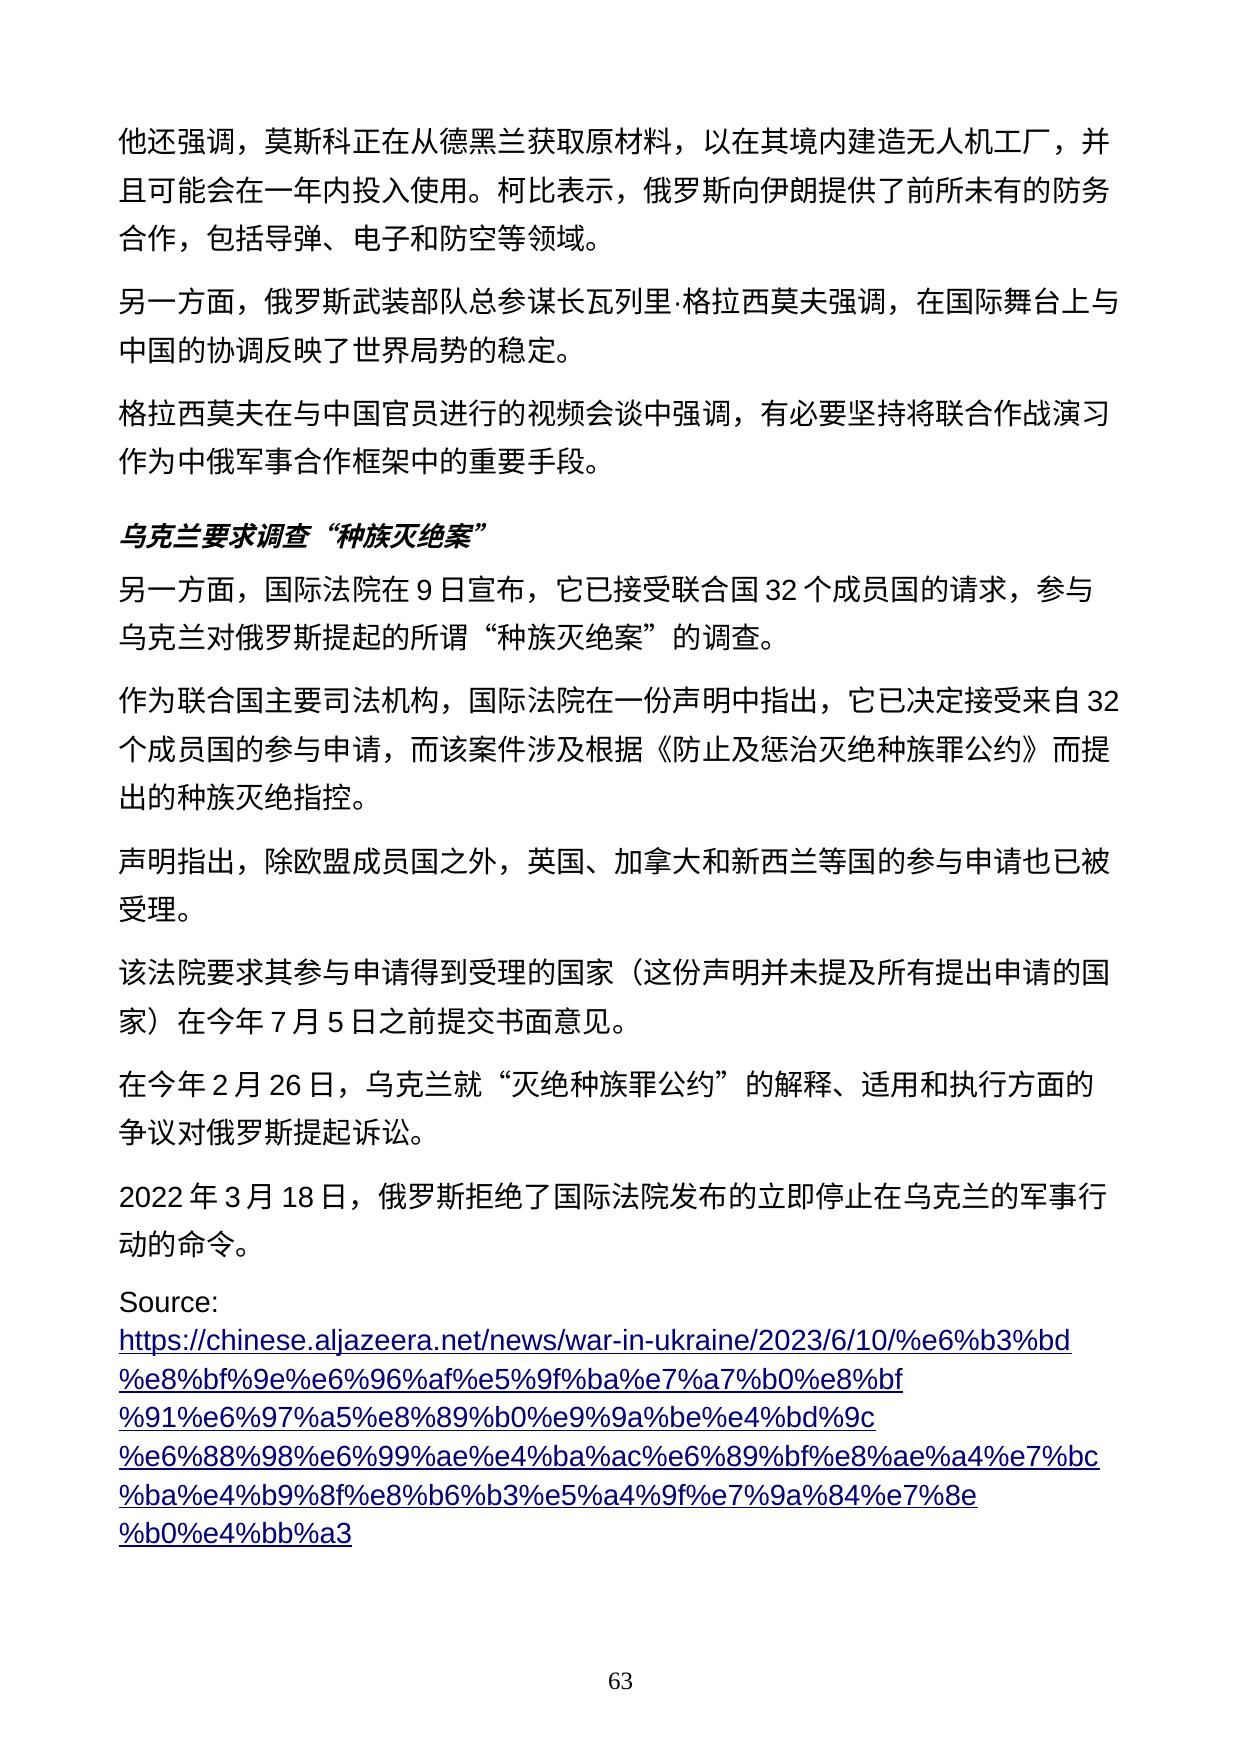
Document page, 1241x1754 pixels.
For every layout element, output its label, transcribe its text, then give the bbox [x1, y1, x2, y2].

text 在今年2月26日，乌克兰就“灭绝种族罪公约”的解释、适用和执行方面的争议对俄罗斯提起诉讼。 [118, 1062, 1122, 1152]
text 2022年3月18日，俄罗斯拒绝了国际法院发布的立即停止在乌克兰的军事行动的命令。 [118, 1173, 1122, 1264]
text 另一方面，俄罗斯武装部队总参谋长瓦列里·格拉西莫夫强调，在国际舞台上与中国的协调反映了世界局势的稳定。 [118, 279, 1122, 369]
text 格拉西莫夫在与中国官员进行的视频会谈中强调，有必要坚持将联合作战演习作为中俄军事合作框架中的重要手段。 [118, 390, 1122, 481]
text 该法院要求其参与申请得到受理的国家（这份声明并未提及所有提出申请的国家）在今年7月5日之前提交书面意见。 [118, 950, 1122, 1041]
text 他还强调，莫斯科正在从德黑兰获取原材料，以在其境内建造无人机工厂，并且可能会在一年内投入使用。柯比表示，俄罗斯向伊朗提供了前所未有的防务合作，包括导弹、电子和防空等领域。 [118, 118, 1122, 258]
text 声明指出，除欧盟成员国之外，英国、加拿大和新西兰等国的参与申请也已被受理。 [118, 838, 1122, 929]
subtitle 乌克兰要求调查“种族灭绝案” [118, 514, 1122, 554]
text Source: https://chinese.aljazeera.net/news/war-in-ukraine/2023/6/10/%e6%b3%bd%e8%bf%9e%e6%96%af%e5%9f%ba%e7%a7%b0%e8%bf%91%e6%97%a5%e8%89%b0%e9%9a%be%e4%bd%9c%e6%88%98%e6%99%ae%e4%ba%ac%e6%89%bf%e8%ae%a4%e7%bc%ba%e4%b9%8f%e8%b6%b3%e5%a4%9f%e7%9a%84%e7%8e%b0%e4%bb%a3 [118, 1285, 1122, 1550]
text 作为联合国主要司法机构，国际法院在一份声明中指出，它已决定接受来自32个成员国的参与申请，而该案件涉及根据《防止及惩治灭绝种族罪公约》而提出的种族灭绝指控。 [118, 678, 1122, 817]
text 另一方面，国际法院在9日宣布，它已接受联合国32个成员国的请求，参与乌克兰对俄罗斯提起的所谓“种族灭绝案”的调查。 [118, 566, 1122, 657]
